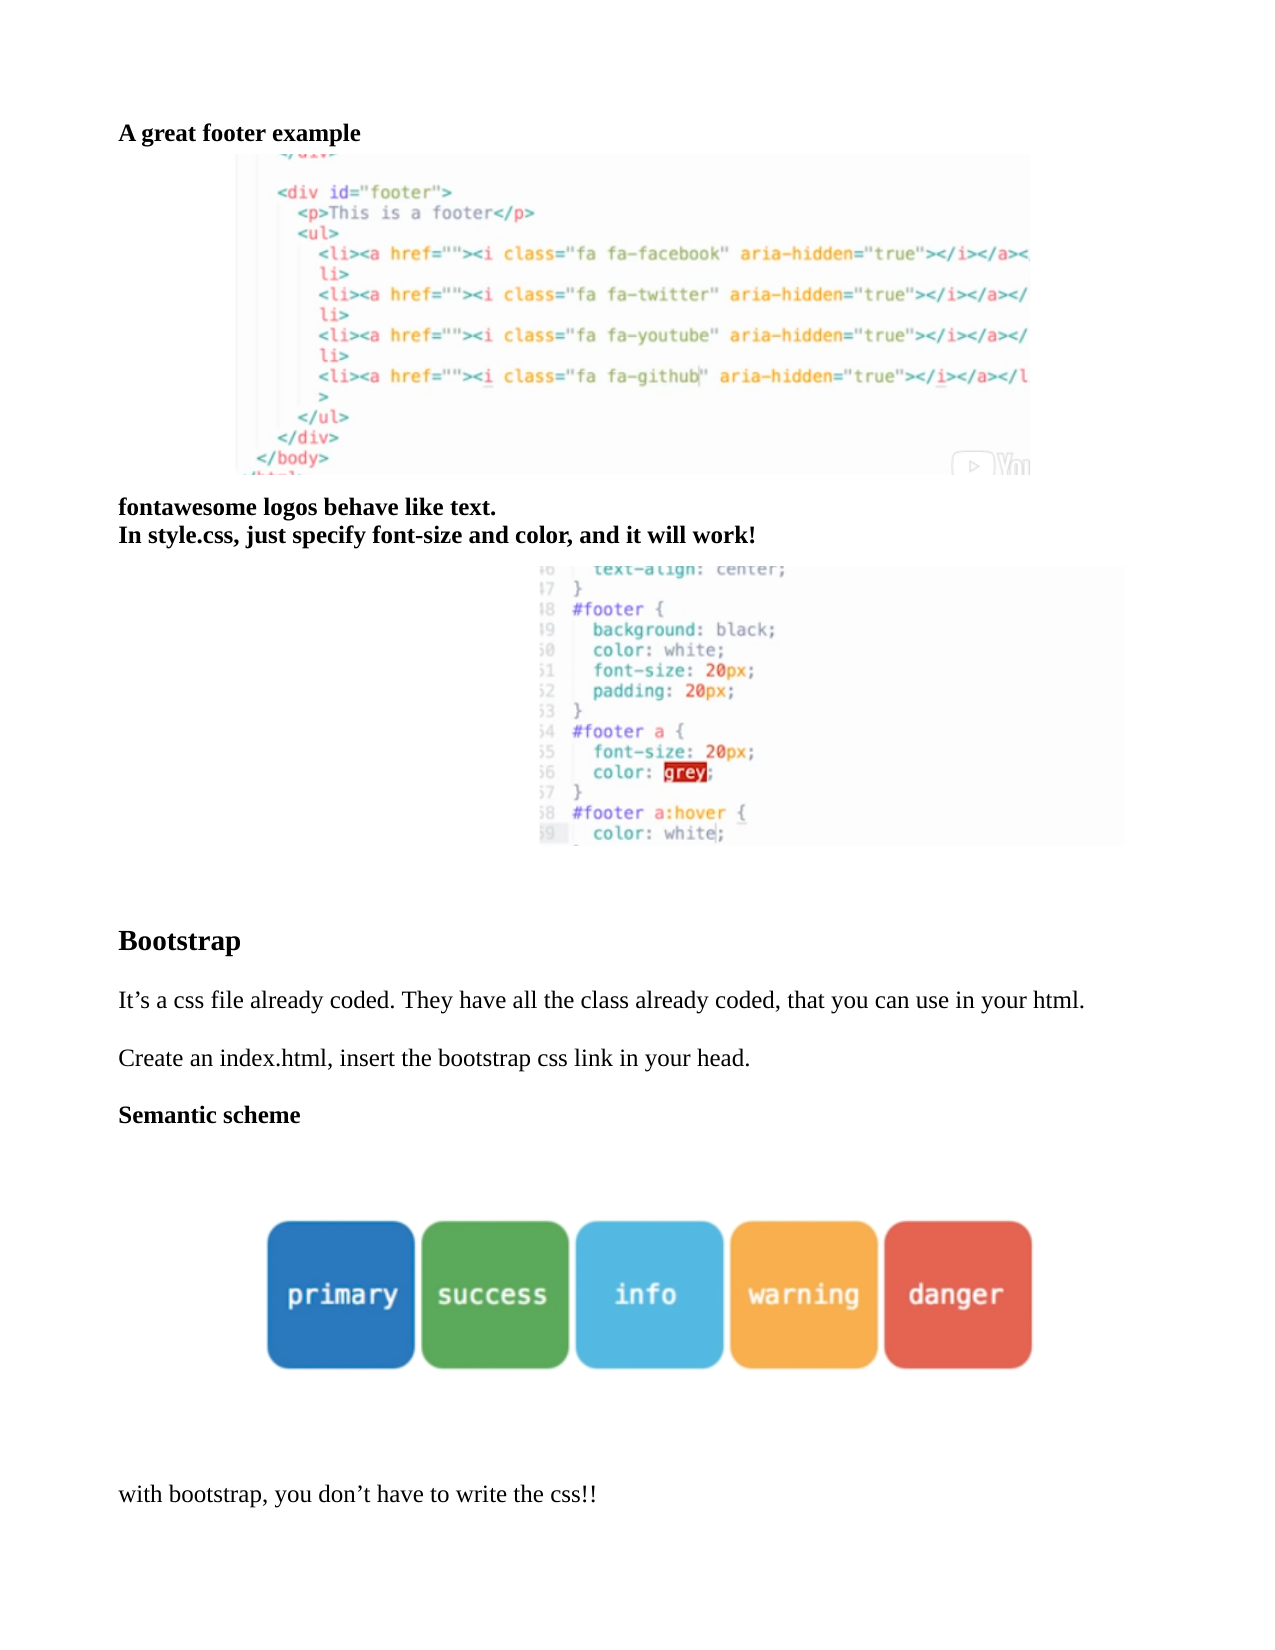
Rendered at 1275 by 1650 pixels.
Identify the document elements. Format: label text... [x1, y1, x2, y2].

picture [235, 154, 1031, 475]
picture [539, 566, 1126, 846]
picture [146, 1157, 1129, 1422]
text In style.css, just specify font-size and color, and it will work! [118, 521, 1157, 549]
text fontawesome logos behave like text. [118, 492, 1157, 521]
text It’s a css file already coded. They have all the class already coded, that you can use in your html. [118, 985, 1157, 1014]
text Semantic scheme [118, 1100, 1157, 1129]
text with bootstrap, you don’t have to write the css!! [118, 1479, 1157, 1508]
text A great footer example [118, 118, 1157, 147]
text Bootstrap [118, 923, 1157, 957]
text Create an index.html, insert the bootstrap css link in your head. [118, 1043, 1157, 1072]
